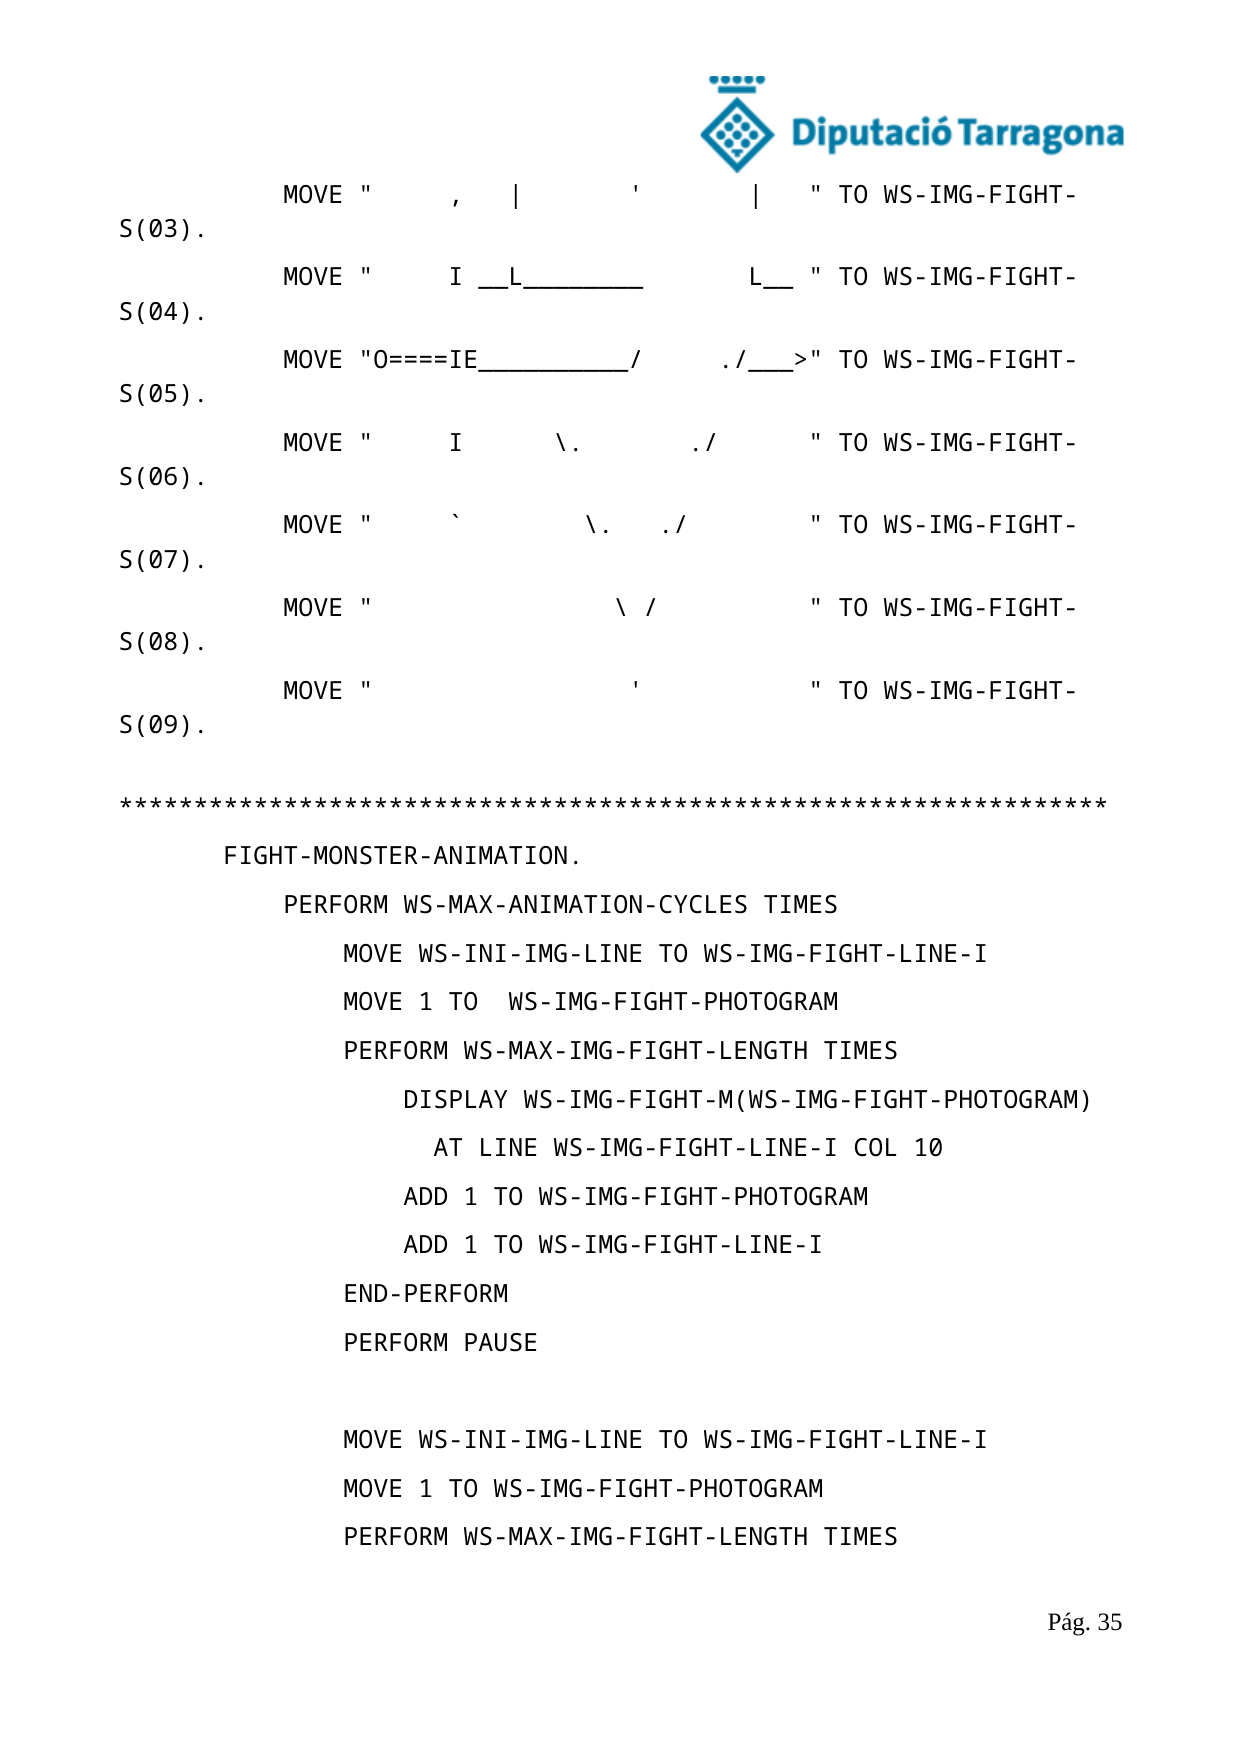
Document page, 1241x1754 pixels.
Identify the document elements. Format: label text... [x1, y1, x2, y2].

picture [700, 76, 1124, 173]
text PERFORM WS-MAX-ANIMATION-CYCLES TIMES [118, 887, 1122, 921]
text MOVE " ' " TO WS-IMG-FIGHT-S(09). [118, 673, 1122, 741]
text END-PERFORM [118, 1276, 1122, 1310]
text MOVE " \ / " TO WS-IMG-FIGHT-S(08). [118, 590, 1122, 658]
text MOVE "O====IE__________/ ./___>" TO WS-IMG-FIGHT-S(05). [118, 342, 1122, 410]
text MOVE " I \. ./ " TO WS-IMG-FIGHT-S(06). [118, 424, 1122, 493]
text AT LINE WS-IMG-FIGHT-LINE-I COL 10 [118, 1130, 1122, 1164]
text MOVE 1 TO WS-IMG-FIGHT-PHOTOGRAM [118, 984, 1122, 1018]
text ADD 1 TO WS-IMG-FIGHT-PHOTOGRAM [118, 1178, 1122, 1213]
text ADD 1 TO WS-IMG-FIGHT-LINE-I [118, 1227, 1122, 1261]
text PERFORM WS-MAX-IMG-FIGHT-LENGTH TIMES [118, 1519, 1122, 1553]
text MOVE " I __L________ L__ " TO WS-IMG-FIGHT-S(04). [118, 259, 1122, 327]
text FIGHT-MONSTER-ANIMATION. [118, 838, 1122, 872]
text MOVE WS-INI-IMG-LINE TO WS-IMG-FIGHT-LINE-I [118, 1422, 1122, 1456]
text PERFORM WS-MAX-IMG-FIGHT-LENGTH TIMES [118, 1033, 1122, 1067]
text ****************************************************************** [118, 755, 1122, 823]
text MOVE 1 TO WS-IMG-FIGHT-PHOTOGRAM [118, 1470, 1122, 1504]
text MOVE WS-INI-IMG-LINE TO WS-IMG-FIGHT-LINE-I [118, 935, 1122, 969]
text MOVE " , | ' | " TO WS-IMG-FIGHT-S(03). [118, 176, 1122, 244]
text DISPLAY WS-IMG-FIGHT-M(WS-IMG-FIGHT-PHOTOGRAM) [118, 1081, 1122, 1115]
text MOVE " ` \. ./ " TO WS-IMG-FIGHT-S(07). [118, 507, 1122, 575]
text PERFORM PAUSE [118, 1324, 1122, 1358]
